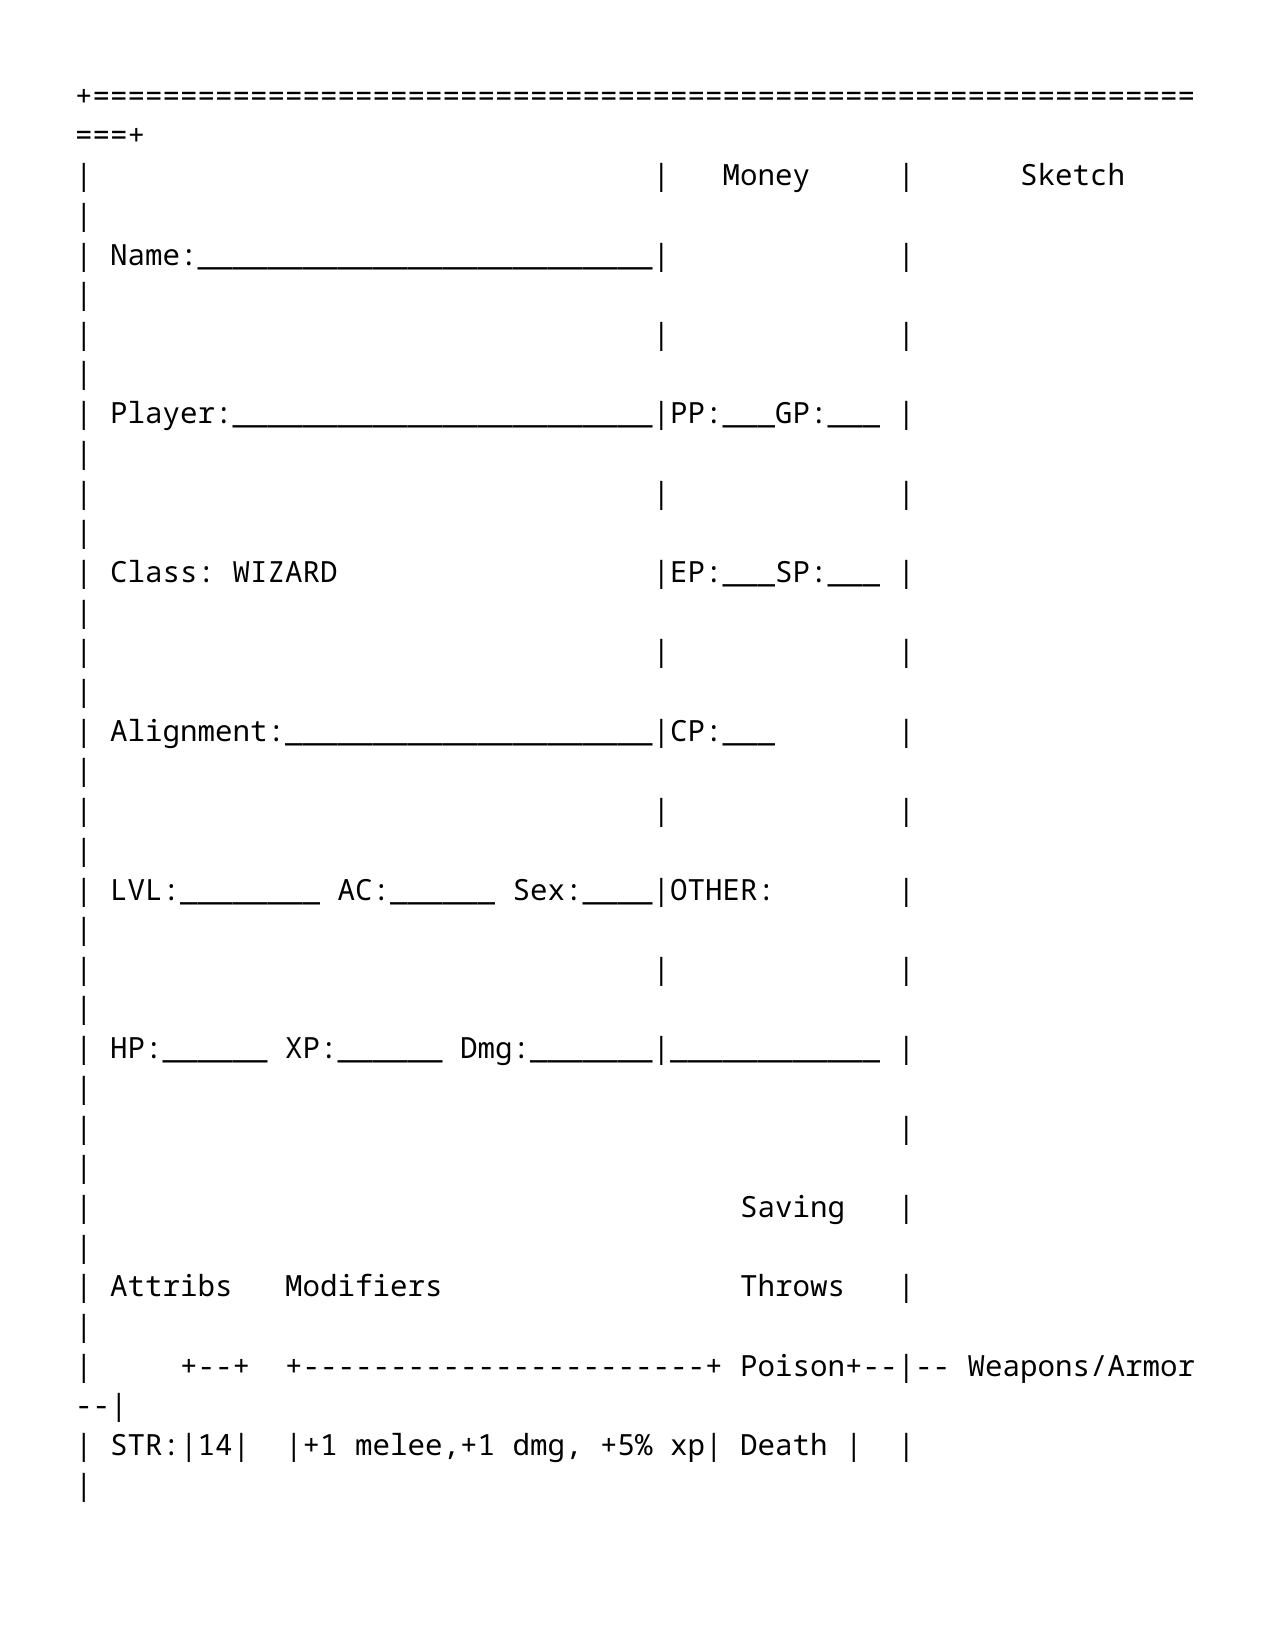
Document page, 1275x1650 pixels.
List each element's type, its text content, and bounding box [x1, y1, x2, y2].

text | Player:________________________|PP:___GP:___ | | [75, 392, 1200, 472]
text +==================================================================+ [75, 75, 1200, 154]
text | +--+ +-----------------------+ Poison+--|-- Weapons/Armor --| [75, 1345, 1200, 1424]
text | Name:__________________________| | | [75, 234, 1200, 313]
text | HP:______ XP:______ Dmg:_______|____________ | | [75, 1027, 1200, 1107]
text | | | [75, 1107, 1200, 1186]
text | | | | [75, 948, 1200, 1027]
text | | Money | Sketch | [75, 154, 1200, 234]
text | | | | [75, 472, 1200, 551]
text | LVL:________ AC:______ Sex:____|OTHER: | | [75, 869, 1200, 948]
text | | | | [75, 313, 1200, 392]
text | | | | [75, 789, 1200, 869]
text | Attribs Modifiers Throws | | [75, 1266, 1200, 1345]
text | Class: WIZARD |EP:___SP:___ | | [75, 551, 1200, 631]
text | Saving | | [75, 1186, 1200, 1266]
text | STR:|14| |+1 melee,+1 dmg, +5% xp| Death | | | [75, 1424, 1200, 1504]
text | | | | [75, 631, 1200, 710]
text | Alignment:_____________________|CP:___ | | [75, 710, 1200, 789]
